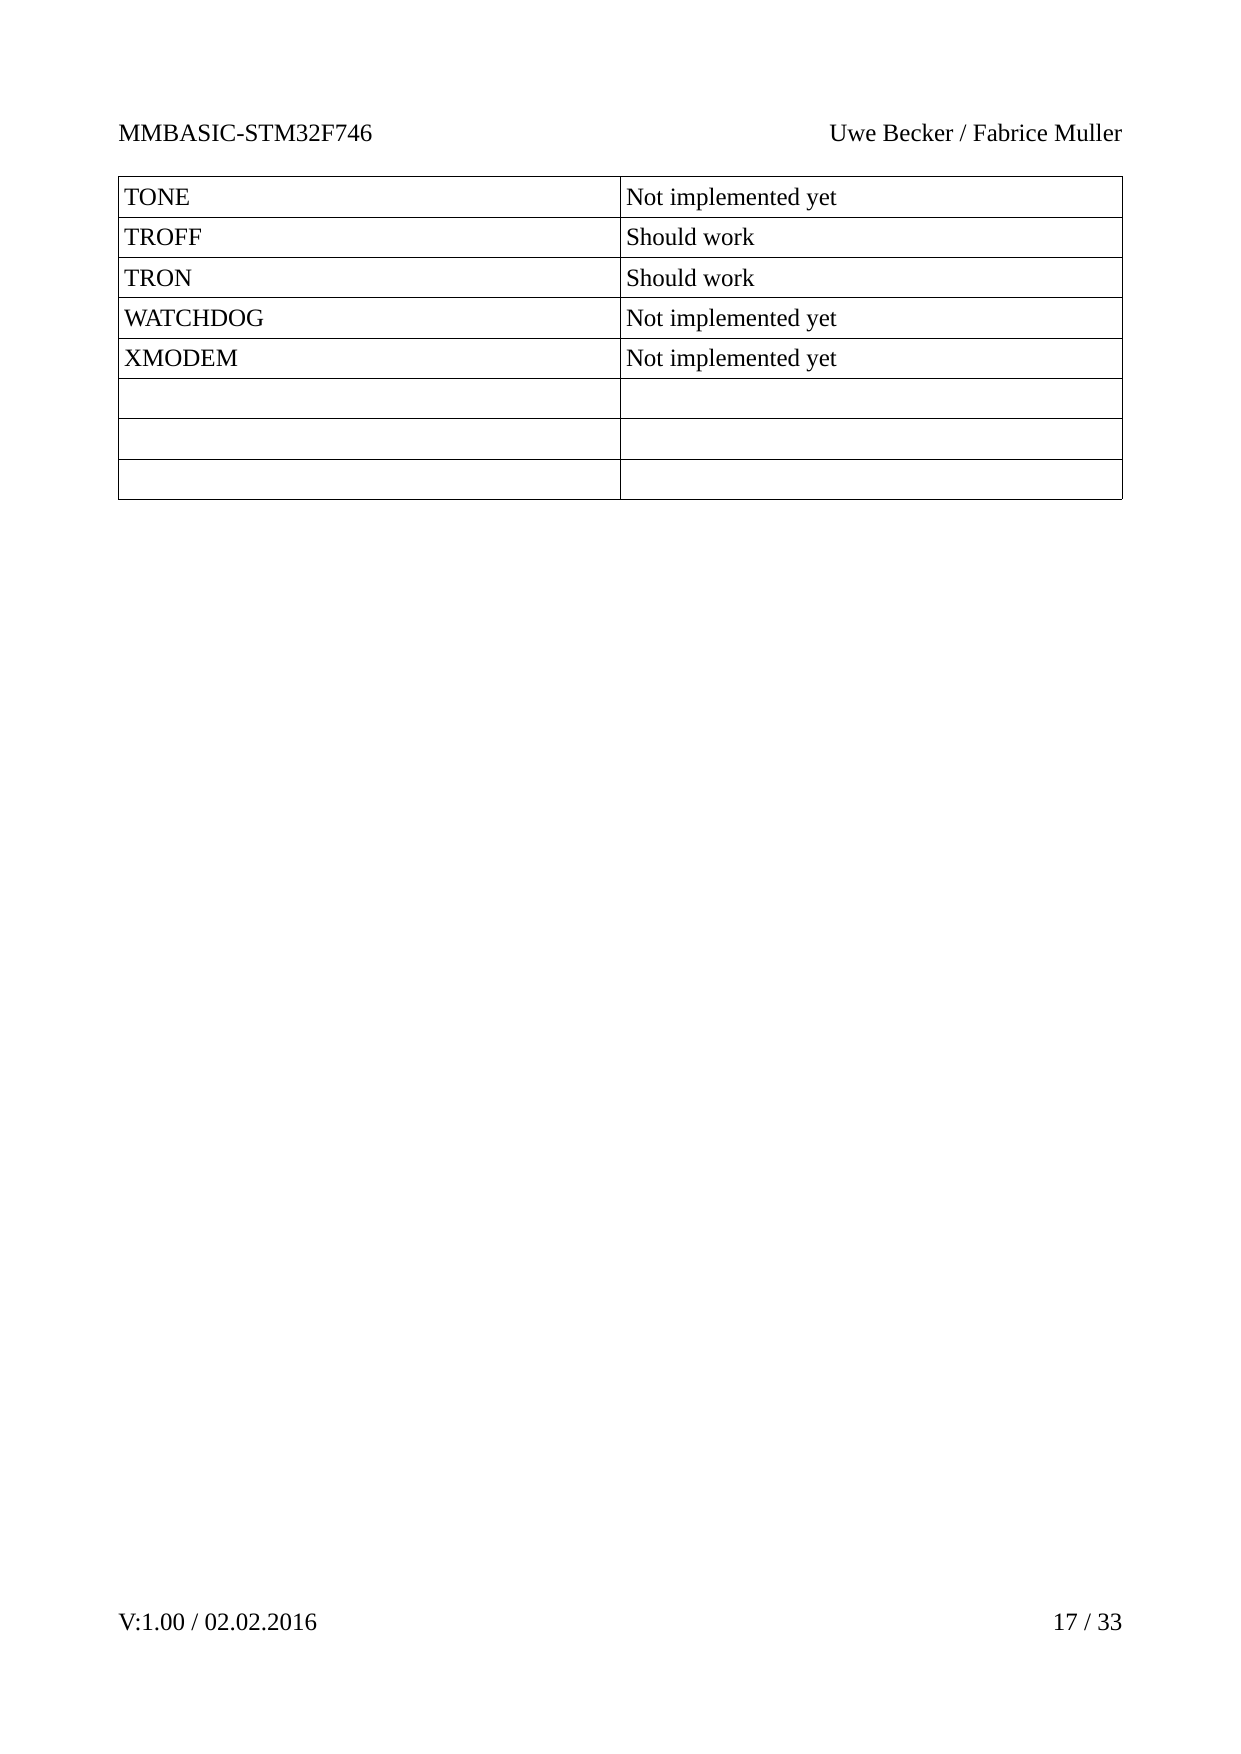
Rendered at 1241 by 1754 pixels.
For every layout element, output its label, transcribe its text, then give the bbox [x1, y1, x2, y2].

table_cell [621, 379, 1122, 418]
table_cell [119, 460, 620, 499]
table_cell [119, 379, 620, 418]
table_cell Not implemented yet [621, 177, 1122, 217]
table_cell Not implemented yet [621, 298, 1122, 338]
table_cell Should work [621, 258, 1122, 297]
table_cell [621, 419, 1122, 458]
table_cell XMODEM [119, 339, 620, 378]
table_cell Should work [621, 218, 1122, 257]
table_cell [621, 460, 1122, 499]
table_cell [119, 419, 620, 458]
table_cell TROFF [119, 218, 620, 257]
table_cell WATCHDOG [119, 298, 620, 338]
table_cell Not implemented yet [621, 339, 1122, 378]
table_cell TONE [119, 177, 620, 217]
table_cell TRON [119, 258, 620, 297]
